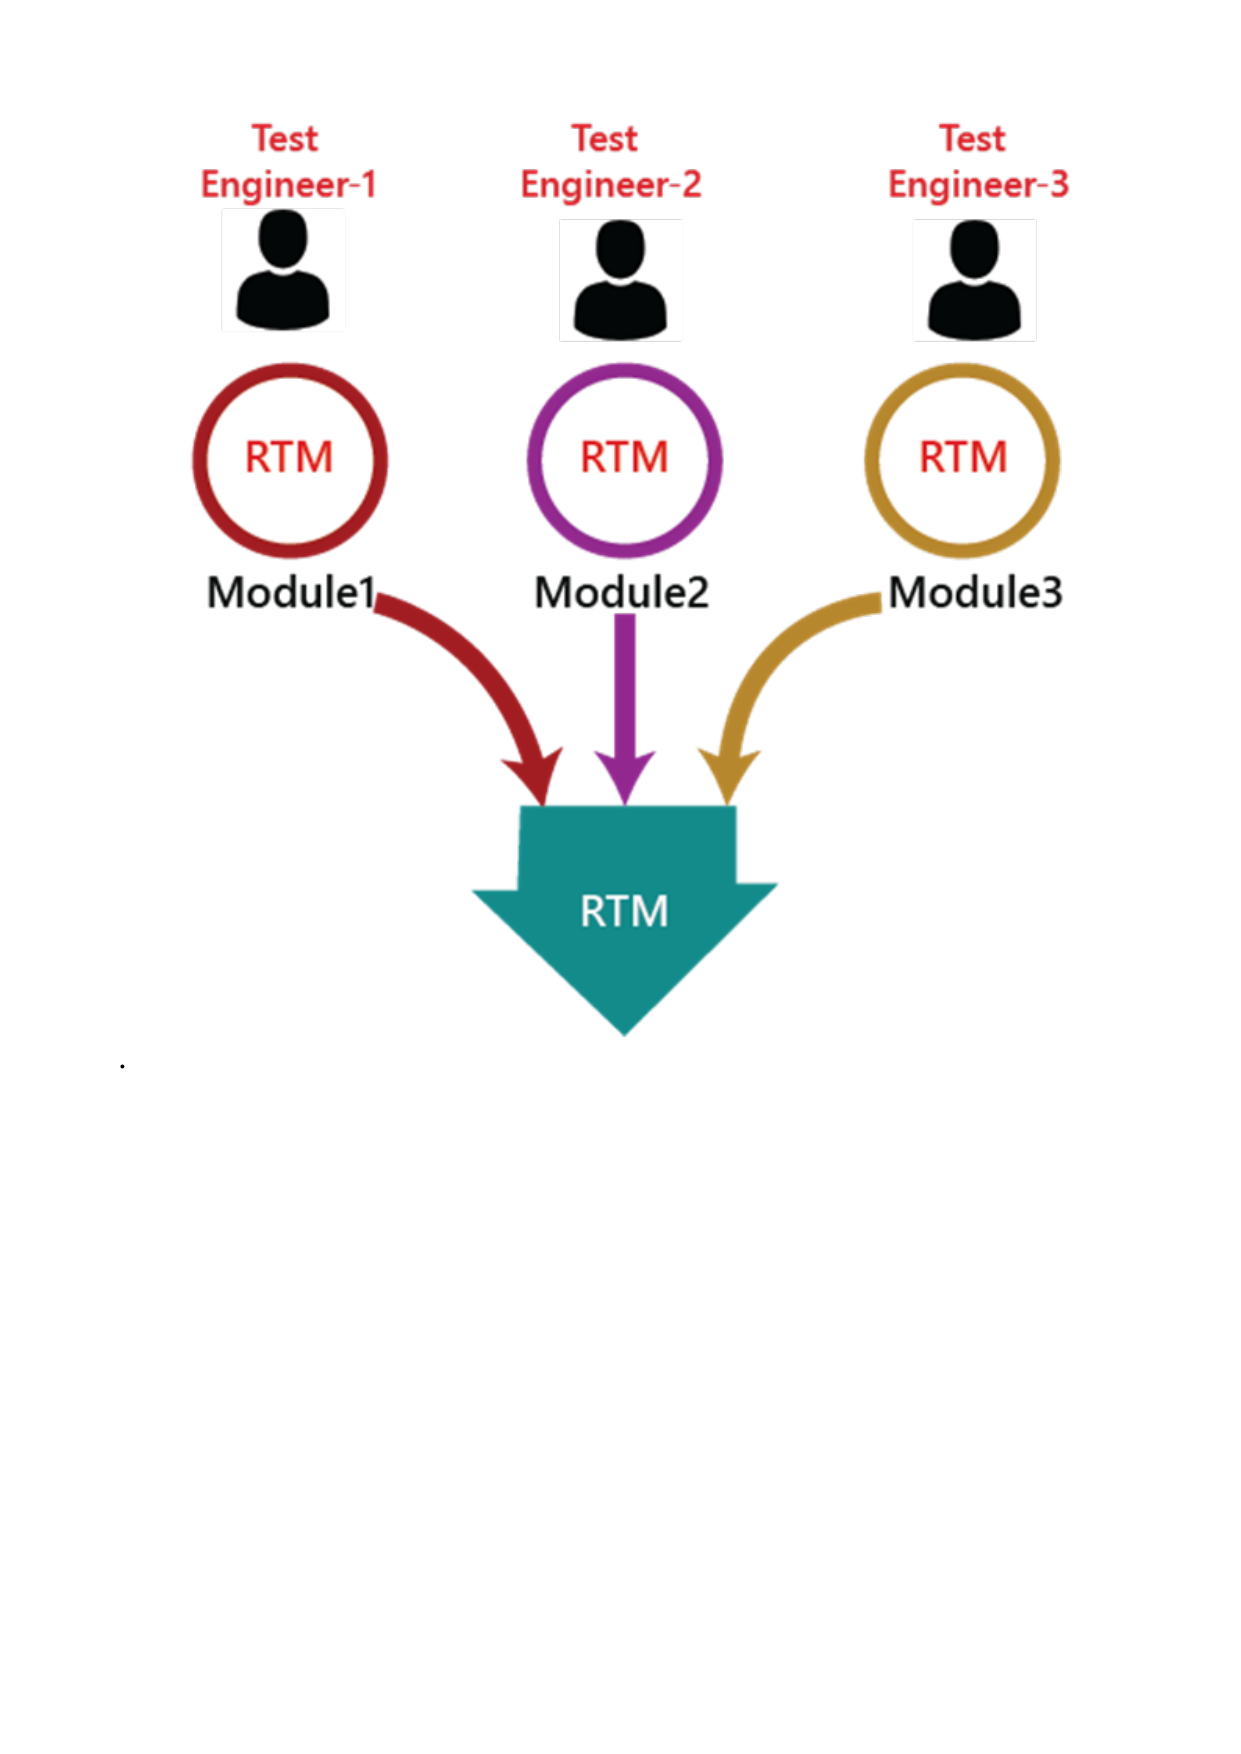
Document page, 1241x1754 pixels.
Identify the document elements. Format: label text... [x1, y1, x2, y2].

picture [169, 118, 1071, 1037]
text . [118, 118, 1122, 1075]
